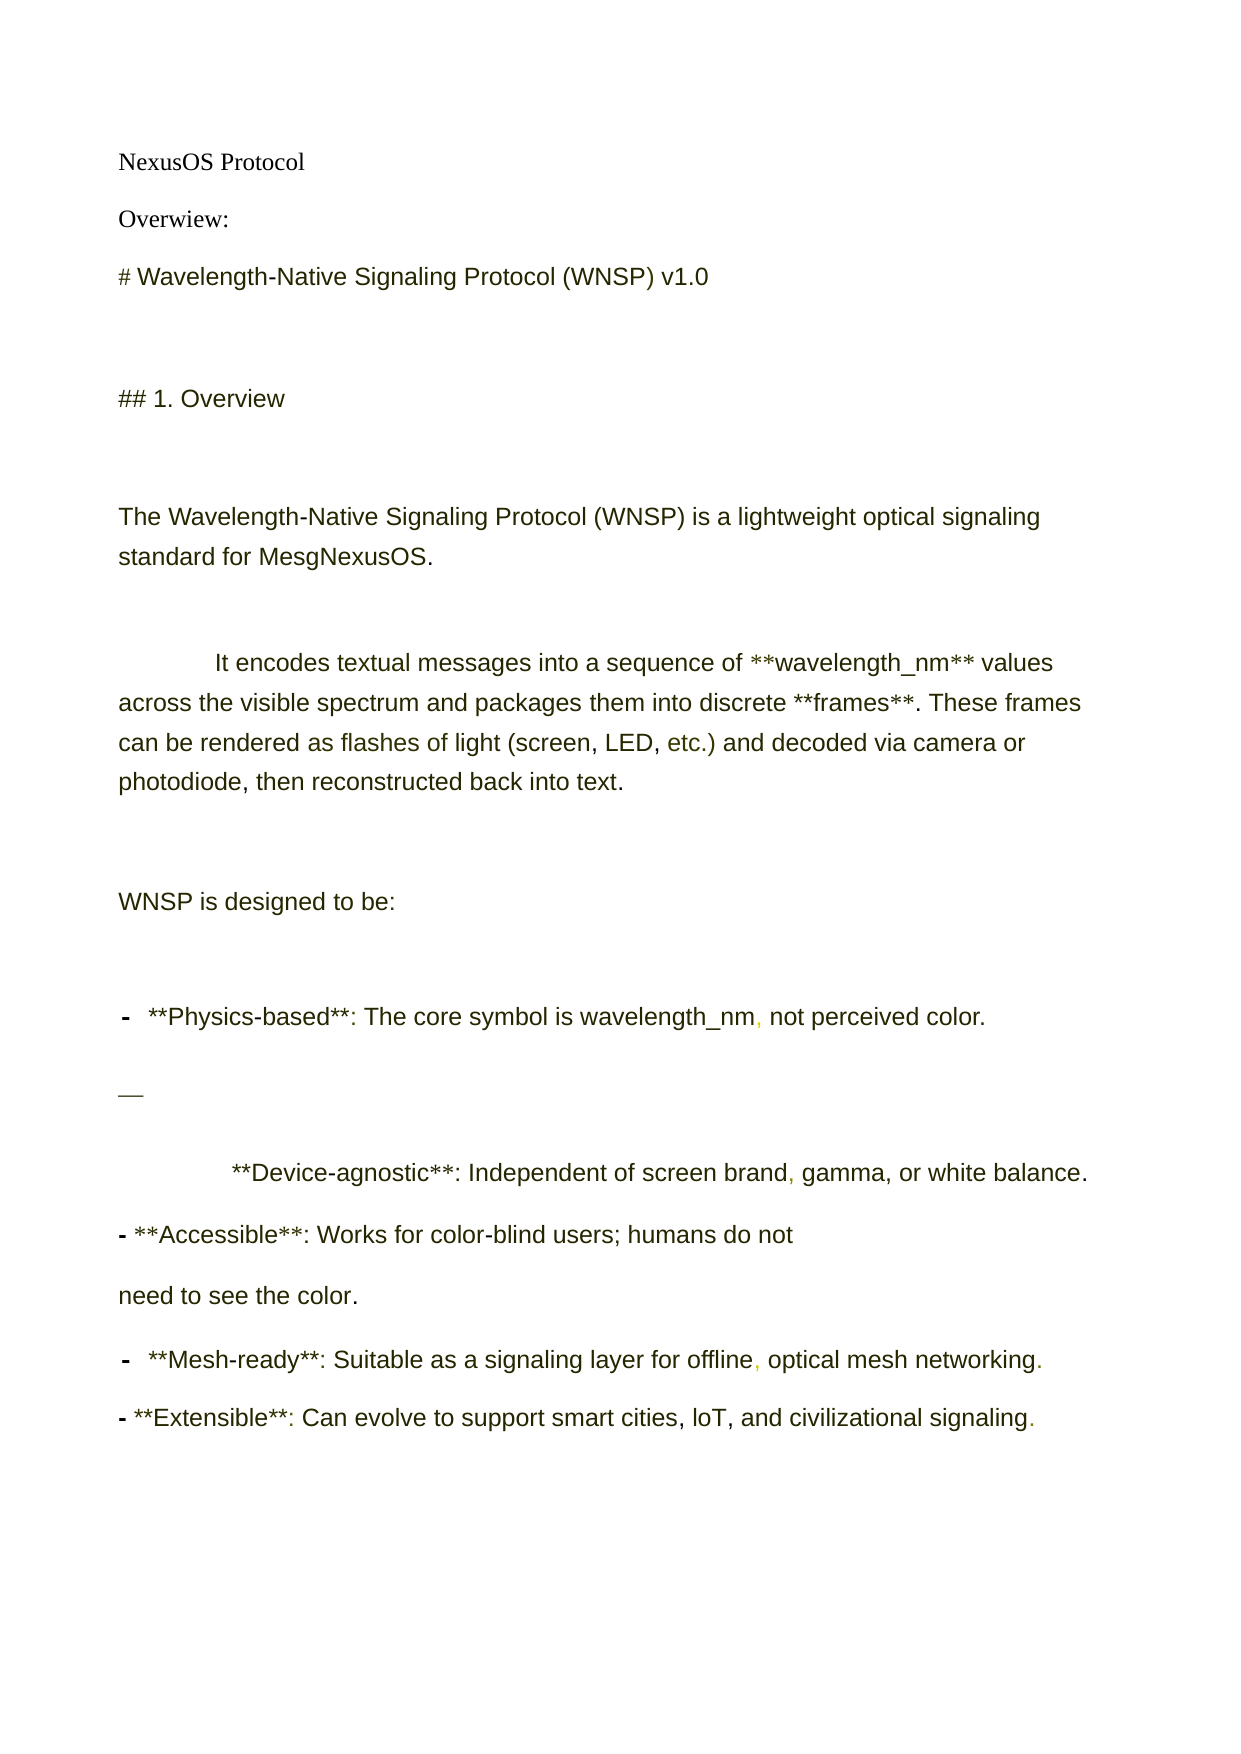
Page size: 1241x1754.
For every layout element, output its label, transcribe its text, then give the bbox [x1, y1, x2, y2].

text - **Accessible**: Works for color-blind users; humans do not [118, 1220, 1122, 1249]
text NexusOS Protocol [118, 147, 1122, 176]
text WNSP is designed to be: [118, 887, 528, 916]
text Overwiew: [118, 204, 1122, 233]
text **Device-agnostic**: Independent of screen brand, gamma, or white balance. [118, 1158, 1122, 1187]
text The Wavelength-Native Signaling Protocol (WNSP) is a lightweight optical signaling standard for MesgNexusOS. [118, 502, 1122, 570]
text # Wavelength-Native Signaling Protocol (WNSP) v1.0 [118, 262, 1122, 291]
text ## 1. Overview [118, 383, 351, 412]
text - **Physics-based**: The core symbol is wavelength_nm, not perceived color. [118, 1002, 1122, 1033]
text It encodes textual messages into a sequence of **wavelength_nm** values across the visible spectrum and packages them into discrete **frames**. These frames can be rendered as flashes of light (screen, LED, etc.) and decoded via camera or photodiode, then reconstructed back into text. [118, 648, 1122, 796]
text - **Mesh-ready**: Suitable as a signaling layer for offline, optical mesh networking. [118, 1345, 1118, 1376]
text - **Extensible**: Can evolve to support smart cities, loT, and civilizational signaling. [118, 1403, 1122, 1432]
text need to see the color. [118, 1281, 471, 1310]
